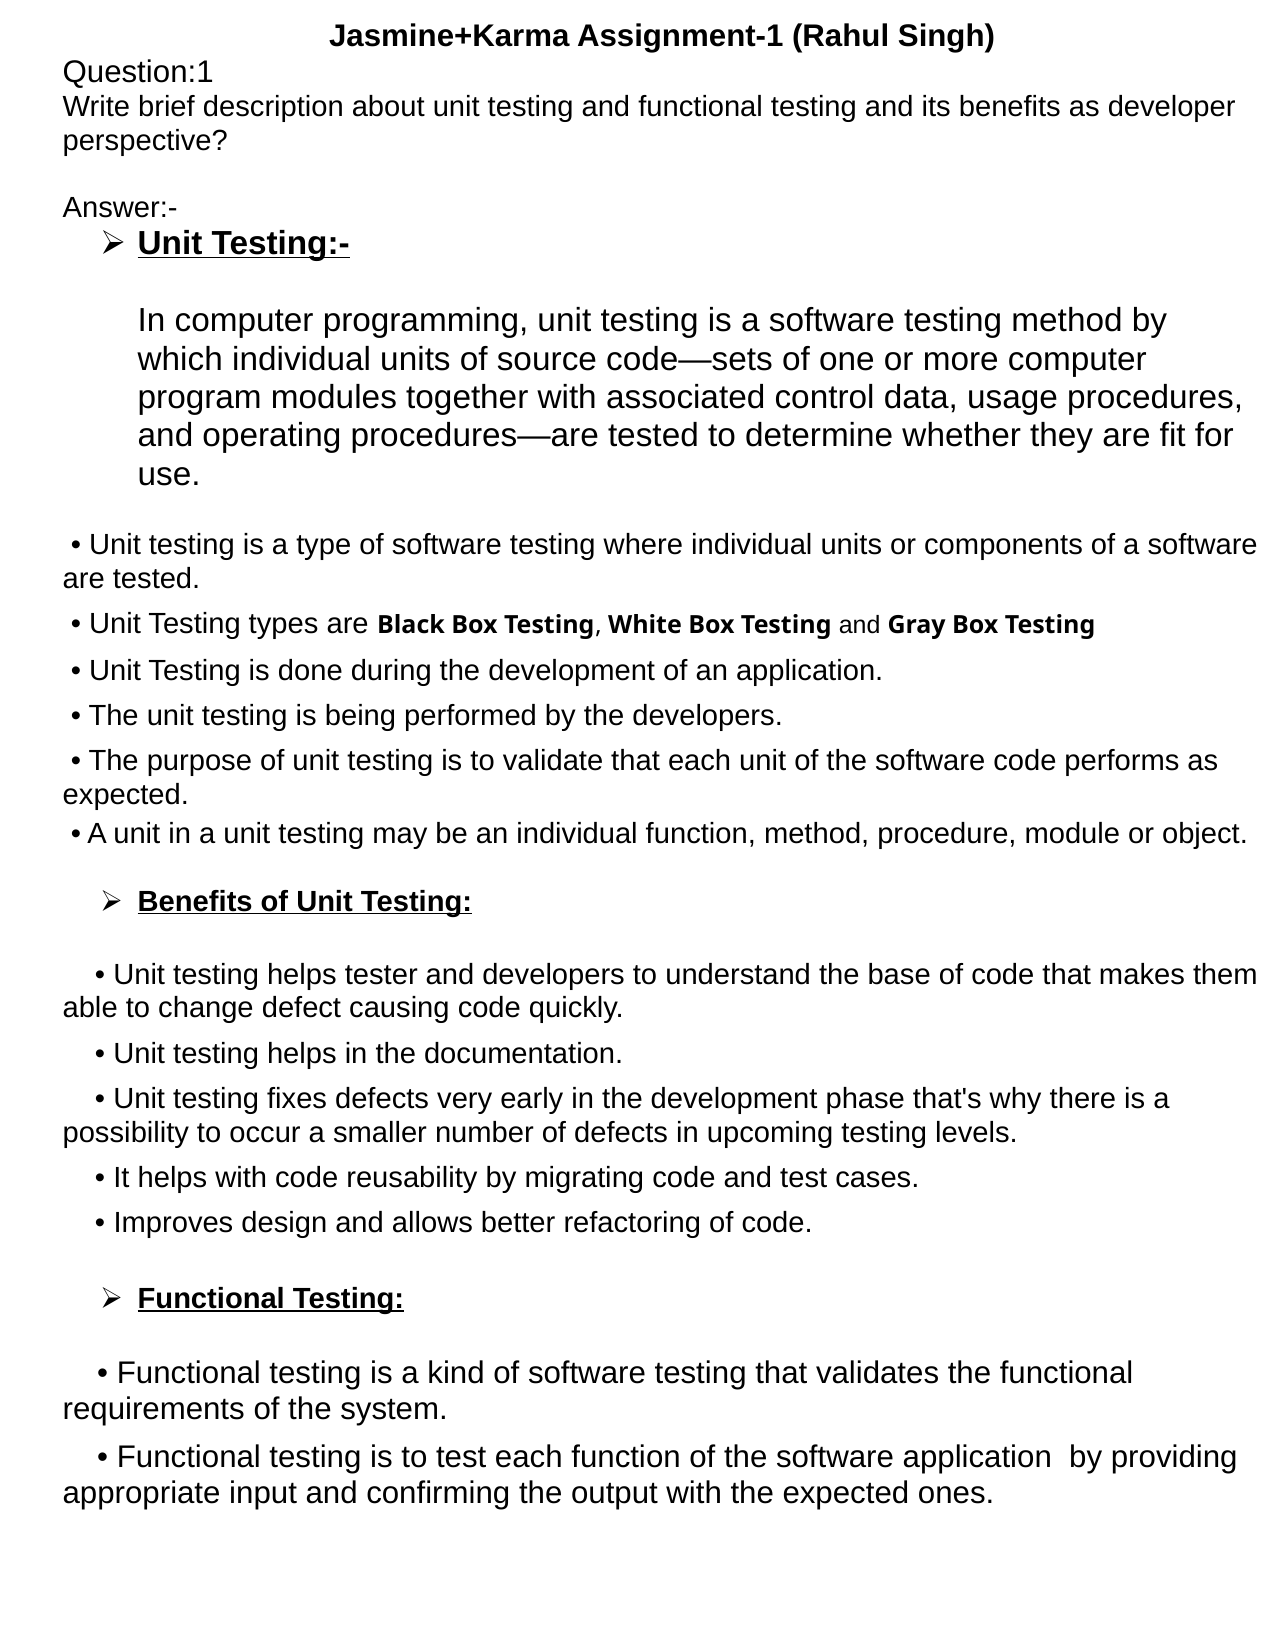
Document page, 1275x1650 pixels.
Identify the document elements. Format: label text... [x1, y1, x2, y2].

list Unit Testing:- [100, 223, 1262, 262]
text • Unit testing helps in the documentation. [62, 1036, 1262, 1069]
text Write brief description about unit testing and functional testing and its benefits as developer perspective? [62, 89, 1262, 156]
text • Functional testing is a kind of software testing that validates the functional requirements of the system. [62, 1354, 1262, 1426]
text • Improves design and allows better refactoring of code. [62, 1206, 1262, 1239]
list In computer programming, unit testing is a software testing method by which individual units of source code—sets of one or more computer program modules together with associated control data, usage procedures, and operating procedures—are tested to determine whether they are fit for use. [100, 300, 1262, 521]
text • The purpose of unit testing is to validate that each unit of the software code performs as expected. [62, 743, 1262, 811]
text • Functional testing is to test each function of the software application by providing appropriate input and confirming the output with the expected ones. [62, 1438, 1262, 1510]
text Jasmine+Karma Assignment-1 (Rahul Singh) [62, 17, 1262, 53]
text • Unit testing fixes defects very early in the development phase that's why there is a possibility to occur a smaller number of defects in upcoming testing levels. [62, 1081, 1262, 1148]
text Answer:- [62, 190, 1262, 223]
text • A unit in a unit testing may be an individual function, method, procedure, module or object. [62, 816, 1262, 850]
text • Unit Testing types are Black Box Testing, White Box Testing and Gray Box Testing [62, 606, 1262, 641]
list Functional Testing: [100, 1281, 1262, 1315]
text • Unit testing is a type of software testing where individual units or components of a software are tested. [62, 527, 1262, 594]
text • The unit testing is being performed by the developers. [62, 698, 1262, 732]
text • It helps with code reusability by migrating code and test cases. [62, 1160, 1262, 1194]
text Question:1 [62, 53, 1262, 89]
text • Unit Testing is done during the development of an application. [62, 653, 1262, 686]
text • Unit testing helps tester and developers to understand the base of code that makes them able to change defect causing code quickly. [62, 957, 1262, 1024]
list Benefits of Unit Testing: [100, 883, 1262, 917]
